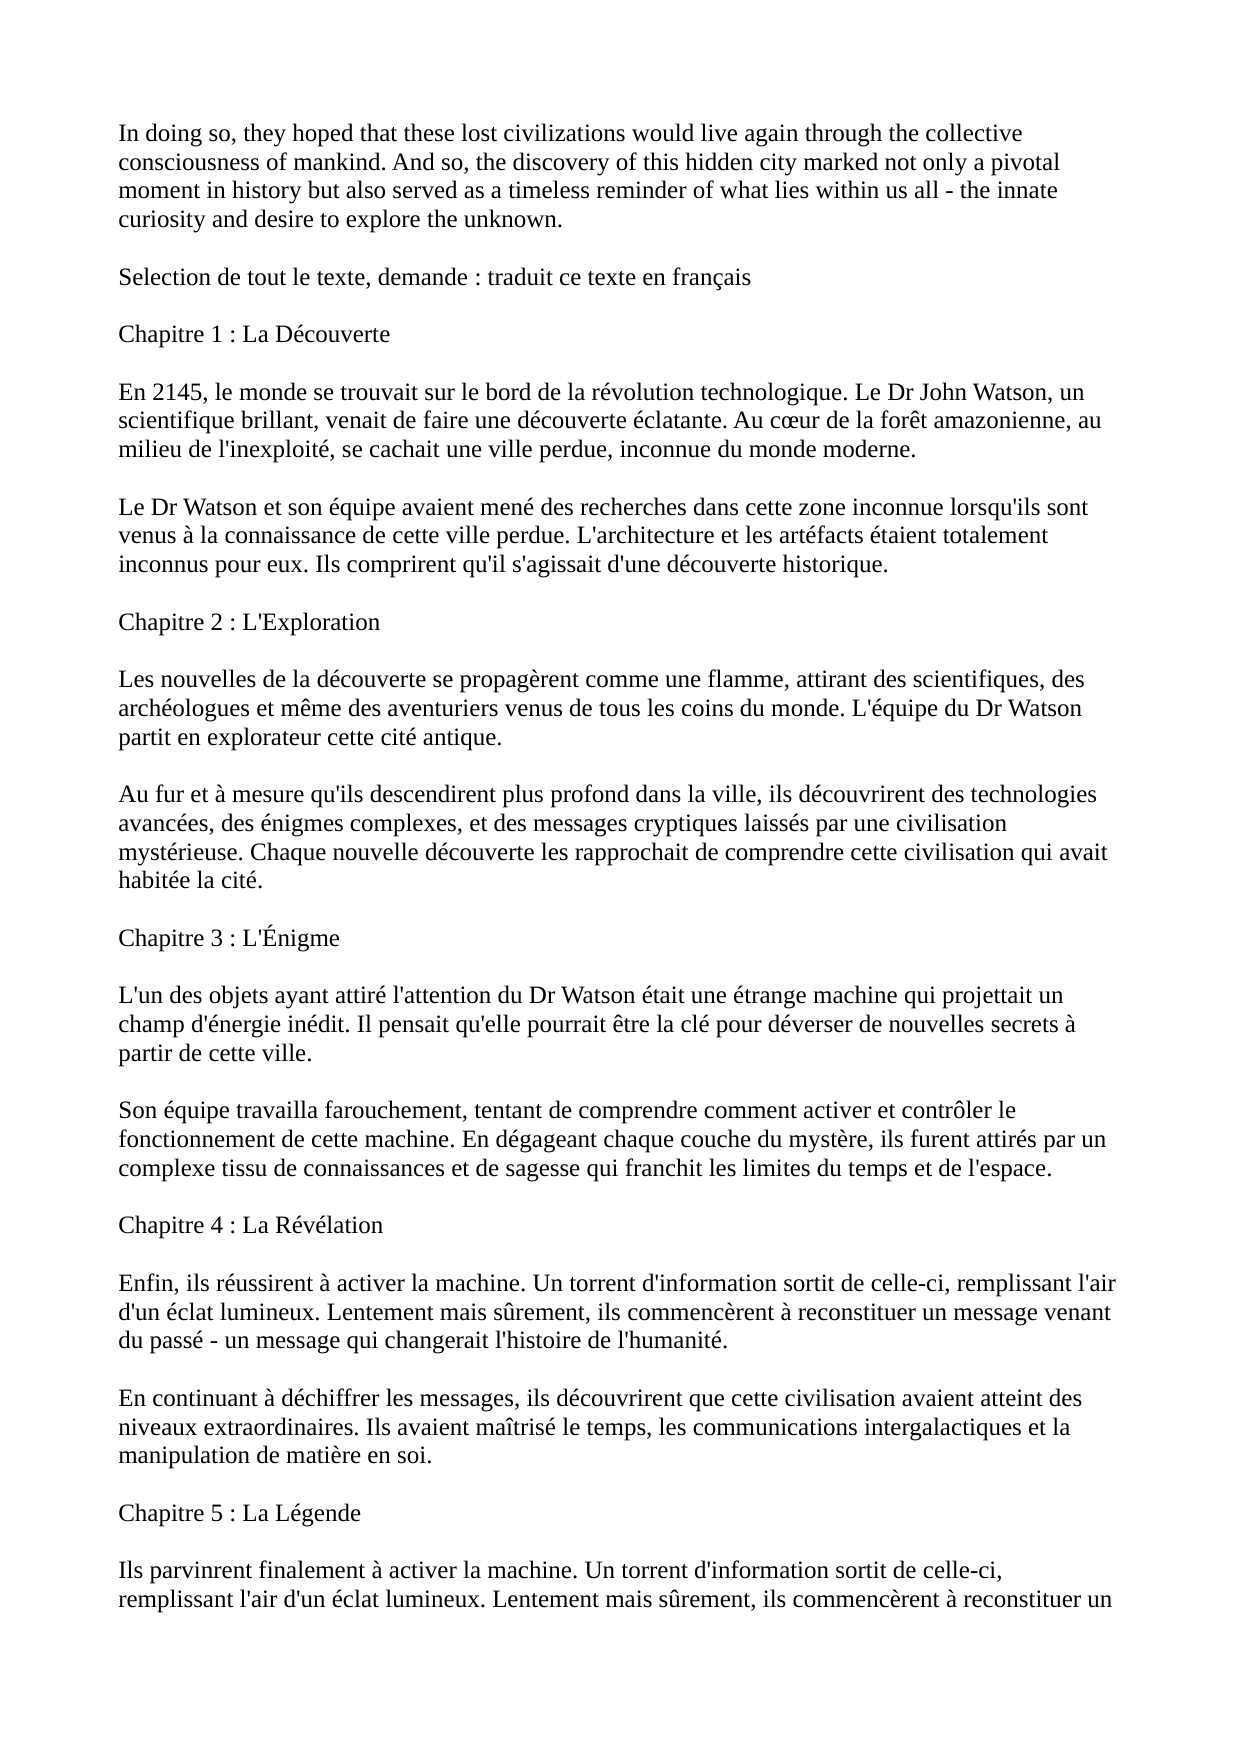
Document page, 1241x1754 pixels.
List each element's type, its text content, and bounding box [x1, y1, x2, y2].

text Chapitre 1 : La Découverte En 2145, le monde se trouvait sur le bord de la révolution technologique. Le Dr John Watson, un scientifique brillant, venait de faire une découverte éclatante. Au cœur de la forêt amazonienne, au milieu de l'inexploité, se cachait une ville perdue, inconnue du monde moderne. Le Dr Watson et son équipe avaient mené des recherches dans cette zone inconnue lorsqu'ils sont venus à la connaissance de cette ville perdue. L'architecture et les artéfacts étaient totalement inconnus pour eux. Ils comprirent qu'il s'agissait d'une découverte historique. Chapitre 2 : L'Exploration Les nouvelles de la découverte se propagèrent comme une flamme, attirant des scientifiques, des archéologues et même des aventuriers venus de tous les coins du monde. L'équipe du Dr Watson partit en explorateur cette cité antique. Au fur et à mesure qu'ils descendirent plus profond dans la ville, ils découvrirent des technologies avancées, des énigmes complexes, et des messages cryptiques laissés par une civilisation mystérieuse. Chaque nouvelle découverte les rapprochait de comprendre cette civilisation qui avait habitée la cité. Chapitre 3 : L'Énigme L'un des objets ayant attiré l'attention du Dr Watson était une étrange machine qui projettait un champ d'énergie inédit. Il pensait qu'elle pourrait être la clé pour déverser de nouvelles secrets à partir de cette ville. Son équipe travailla farouchement, tentant de comprendre comment activer et contrôler le fonctionnement de cette machine. En dégageant chaque couche du mystère, ils furent attirés par un complexe tissu de connaissances et de sagesse qui franchit les limites du temps et de l'espace. Chapitre 4 : La Révélation Enfin, ils réussirent à activer la machine. Un torrent d'information sortit de celle-ci, remplissant l'air d'un éclat lumineux. Lentement mais sûrement, ils commencèrent à reconstituer un message venant du passé - un message qui changerait l'histoire de l'humanité. En continuant à déchiffrer les messages, ils découvrirent que cette civilisation avaient atteint des niveaux extraordinaires. Ils avaient maîtrisé le temps, les communications intergalactiques et la manipulation de matière en soi. Chapitre 5 : La Légende Ils parvinrent finalement à activer la machine. Un torrent d'information sortit de celle-ci, remplissant l'air d'un éclat lumineux. Lentement mais sûrement, ils commencèrent à reconstituer un [118, 319, 1122, 1613]
text Selection de tout le texte, demande : traduit ce texte en français [118, 262, 1122, 291]
text In doing so, they hoped that these lost civilizations would live again through the collective consciousness of mankind. And so, the discovery of this hidden city marked not only a pivotal moment in history but also served as a timeless reminder of what lies within us all - the innate curiosity and desire to explore the unknown. [118, 118, 1122, 233]
